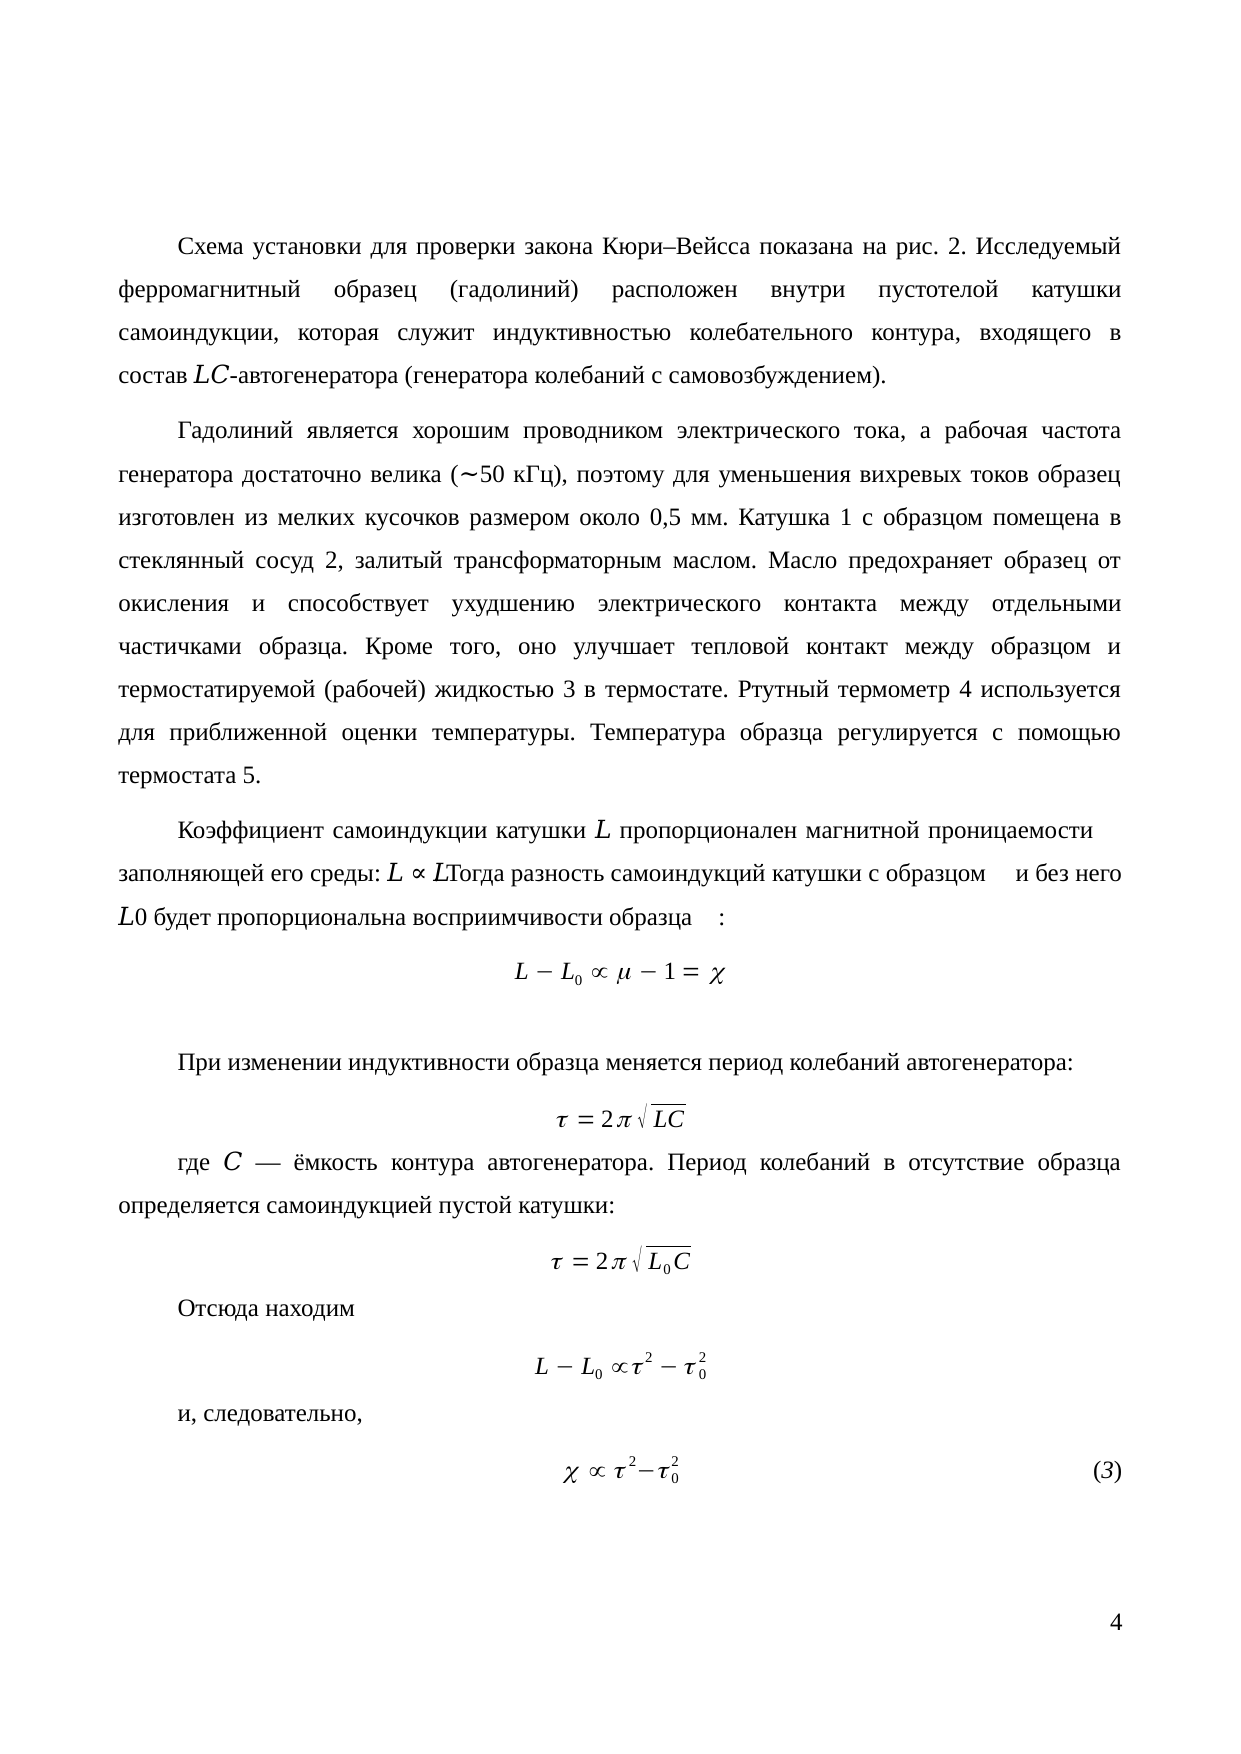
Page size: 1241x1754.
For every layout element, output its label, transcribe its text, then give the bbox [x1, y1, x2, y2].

text Коэффициент самоиндукции катушки 𝐿 пропорционален магнитной проницаемости 𝜇 заполняющей его среды: 𝐿 ∝ 𝜇. Тогда разность самоиндукций катушки с образцом 𝐿 и без него 𝐿0 будет пропорциональна восприимчивости образца 𝜒: [118, 815, 1122, 930]
text Схема установки для проверки закона Кюри–Вейсса показана на рис. 2. Исследуемый ферромагнитный образец (гадолиний) расположен внутри пустотелой катушки самоиндукции, которая служит индуктивностью колебательного контура, входящего в состав 𝐿𝐶-автогенератора (генератора колебаний с самовозбуждением). [118, 231, 1122, 389]
text При изменении индуктивности образца меняется период колебаний автогенератора: [118, 1047, 1122, 1076]
text Гадолиний является хорошим проводником электрического тока, а рабочая частота генератора достаточно велика (∼50 кГц), поэтому для уменьшения вихревых токов образец изготовлен из мелких кусочков размером около 0,5 мм. Катушка 1 с образцом помещена в стеклянный сосуд 2, залитый трансформаторным маслом. Масло предохраняет образец от окисления и способствует ухудшению электрического контакта между отдельными частичками образца. Кроме того, оно улучшает тепловой контакт между образцом и термостатируемой (рабочей) жидкостью 3 в термостате. Ртутный термометр 4 используется для приближенной оценки температуры. Температура образца регулируется с помощью термостата 5. [118, 416, 1122, 789]
text где 𝐶 — ёмкость контура автогенератора. Период колебаний в отсутствие образца определяется самоиндукцией пустой катушки: [118, 1147, 1122, 1219]
text (3) [130, 1453, 1122, 1488]
text и, следовательно, [118, 1398, 1122, 1427]
text Отсюда находим [118, 1293, 1122, 1322]
